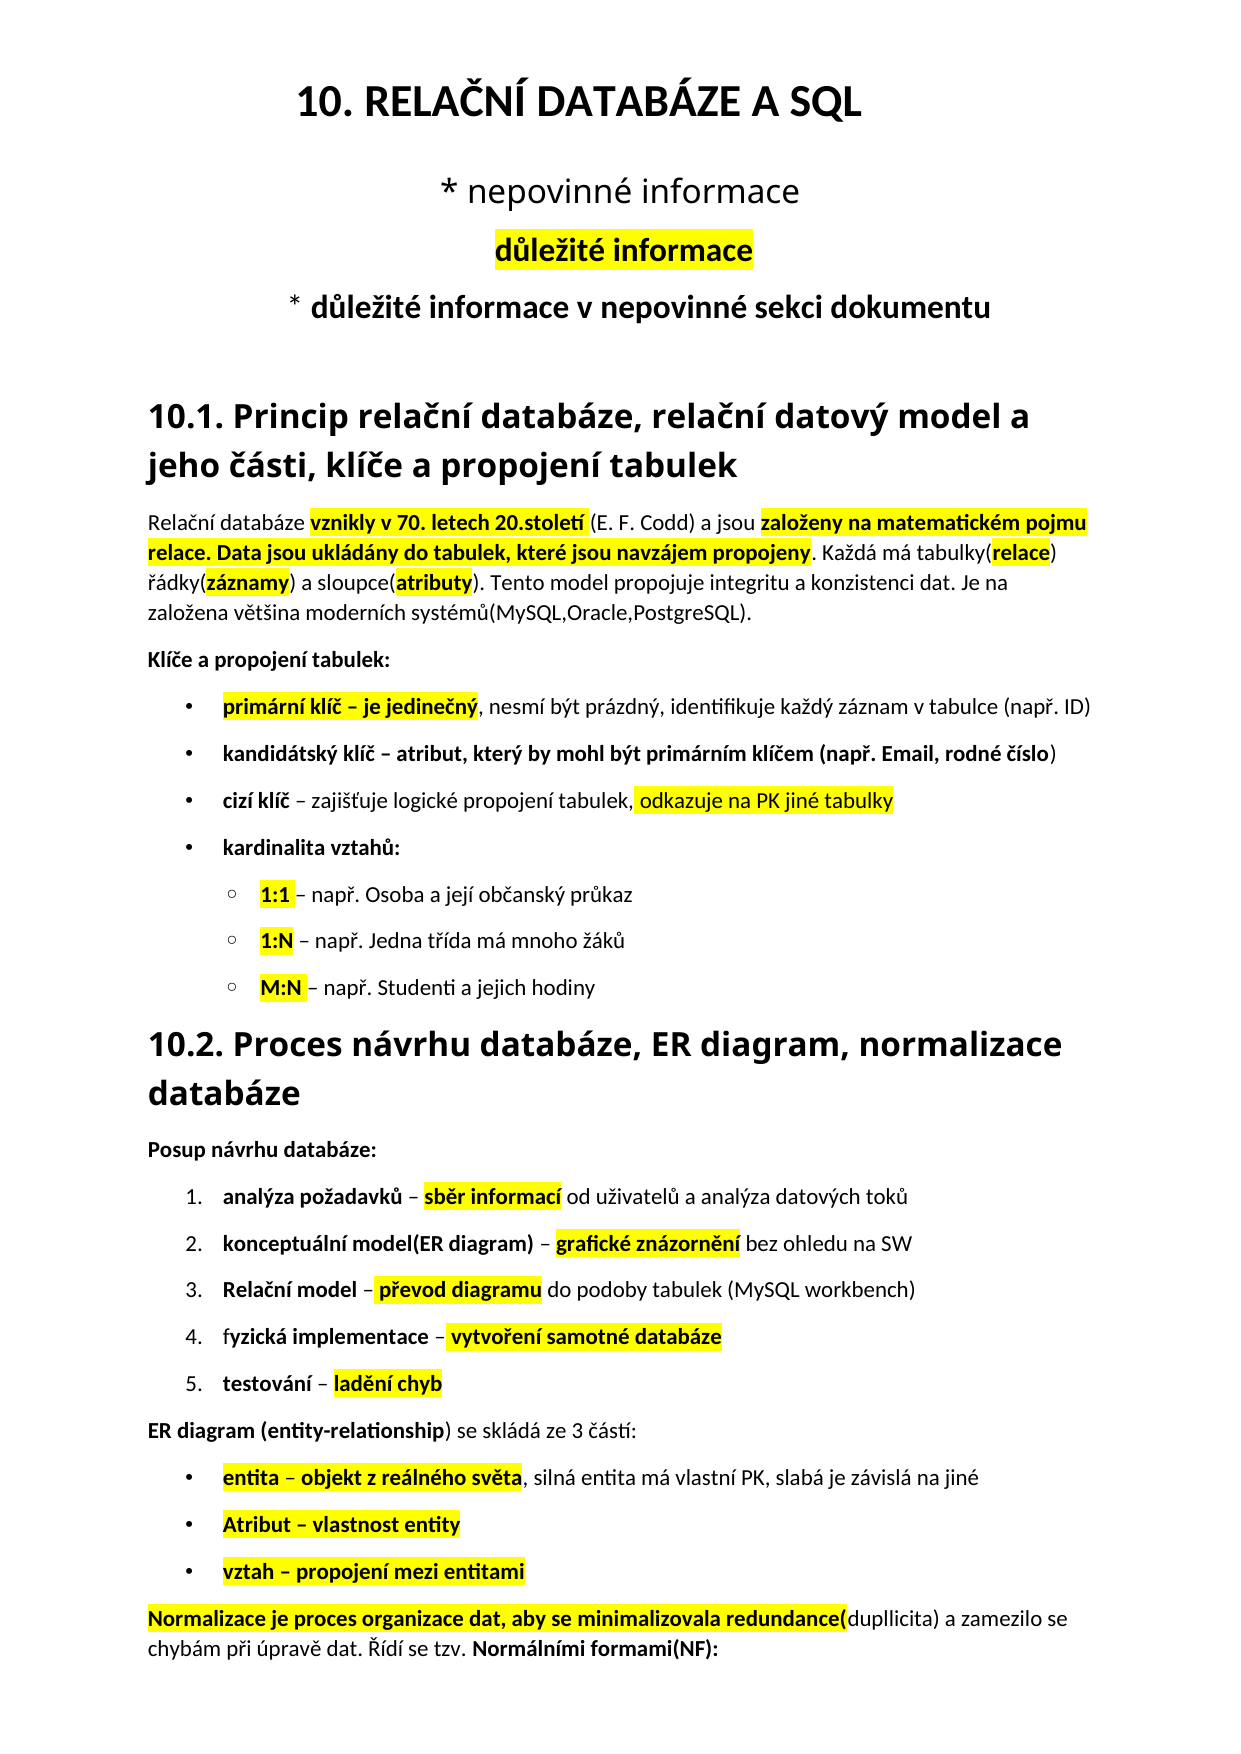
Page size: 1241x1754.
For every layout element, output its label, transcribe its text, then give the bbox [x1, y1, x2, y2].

text 10.2. Proces návrhu databáze, ER diagram, normalizace databáze [148, 1020, 1093, 1115]
list primární klíč – je jedinečný, nesmí být prázdný, identifikuje každý záznam v tabulce (např. ID) [185, 692, 1093, 720]
text Normalizace je proces organizace dat, aby se minimalizovala redundance(dupllicita) a zamezilo se chybám při úpravě dat. Řídí se tzv. Normálními formami(NF): [148, 1604, 1093, 1662]
list analýza požadavků – sběr informací od uživatelů a analýza datových toků [185, 1182, 1093, 1210]
text * důležité informace v nepovinné sekci dokumentu [185, 286, 1093, 327]
list fyzická implementace – vytvoření samotné databáze [185, 1322, 1093, 1351]
list testování – ladění chyb [185, 1369, 1093, 1397]
list Relační model – převod diagramu do podoby tabulek (MySQL workbench) [185, 1276, 1093, 1304]
text ER diagram (entity-relationship) se skládá ze 3 částí: [148, 1416, 1093, 1444]
subtitle * nepovinné informace [148, 168, 1093, 213]
list cizí klíč – zajišťuje logické propojení tabulek, odkazuje na PK jiné tabulky [185, 786, 1093, 814]
list 1:N – např. Jedna třída má mnoho žáků [223, 927, 1093, 955]
list Atribut – vlastnost entity [185, 1510, 1093, 1538]
list M:N – např. Studenti a jejich hodiny [223, 973, 1093, 1002]
list kandidátský klíč – atribut, který by mohl být primárním klíčem (např. Email, rodné číslo) [185, 739, 1093, 767]
list 1:1 – např. Osoba a její občanský průkaz [223, 880, 1093, 908]
text Posup návrhu databáze: [148, 1135, 1093, 1163]
list konceptuální model(ER diagram) – grafické znázornění bez ohledu na SW [185, 1229, 1093, 1257]
subtitle důležité informace [148, 229, 1093, 270]
subtitle 10. relační databáze a sql [295, 72, 1093, 127]
text Klíče a propojení tabulek: [148, 645, 1093, 673]
text Relační databáze vznikly v 70. letech 20.století (E. F. Codd) a jsou založeny na matematickém pojmu relace. Data jsou ukládány do tabulek, které jsou navzájem propojeny. Každá má tabulky(relace) řádky(záznamy) a sloupce(atributy). Tento model propojuje integritu a konzistenci dat. Je na založena většina moderních systémů(MySQL,Oracle,PostgreSQL). [148, 508, 1093, 627]
list kardinalita vztahů: [185, 833, 1093, 861]
text 10.1. Princip relační databáze, relační datový model a jeho části, klíče a propojení tabulek [148, 393, 1093, 488]
list entita – objekt z reálného světa, silná entita má vlastní PK, slabá je závislá na jiné [185, 1463, 1093, 1491]
list vztah – propojení mezi entitami [185, 1557, 1093, 1585]
